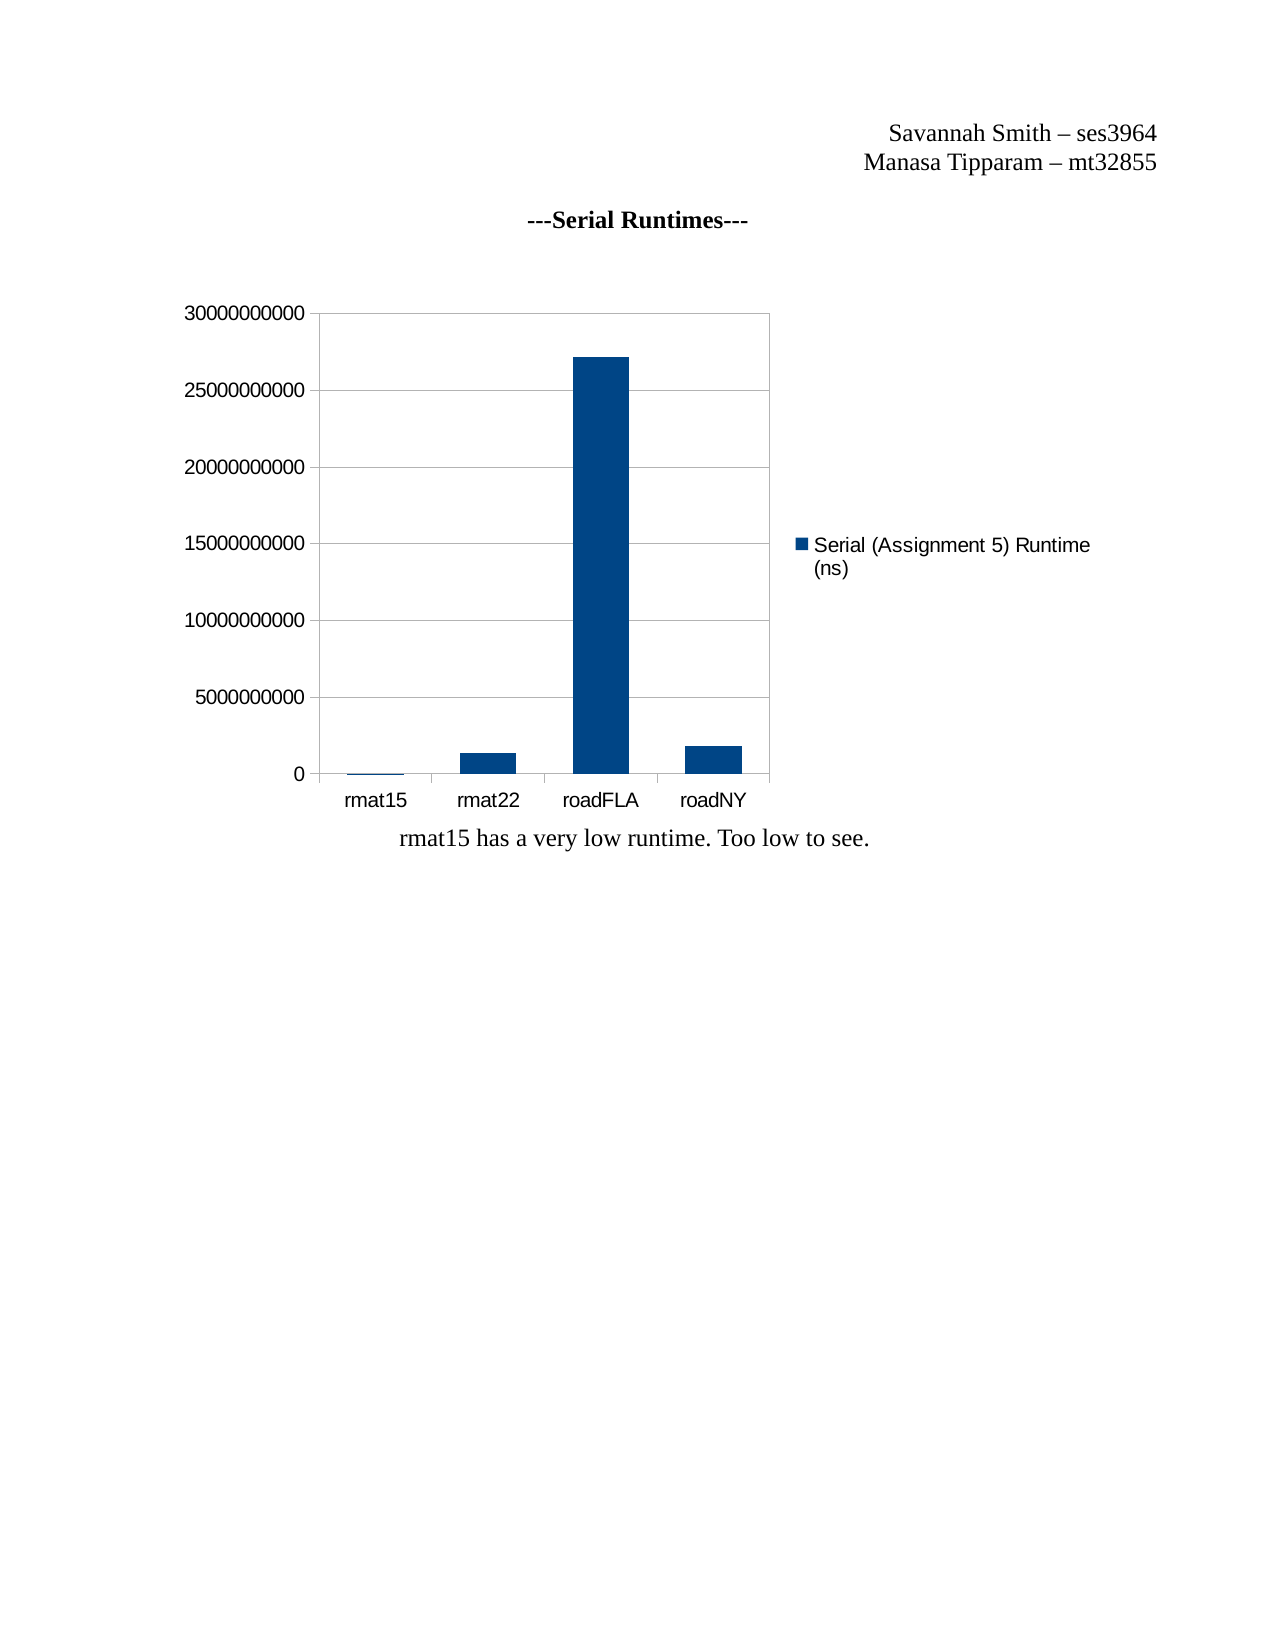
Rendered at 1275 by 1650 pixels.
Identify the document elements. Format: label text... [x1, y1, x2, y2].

text rmat15 has a very low runtime. Too low to see. [118, 291, 1157, 852]
text ---Serial Runtimes--- [118, 205, 1157, 234]
